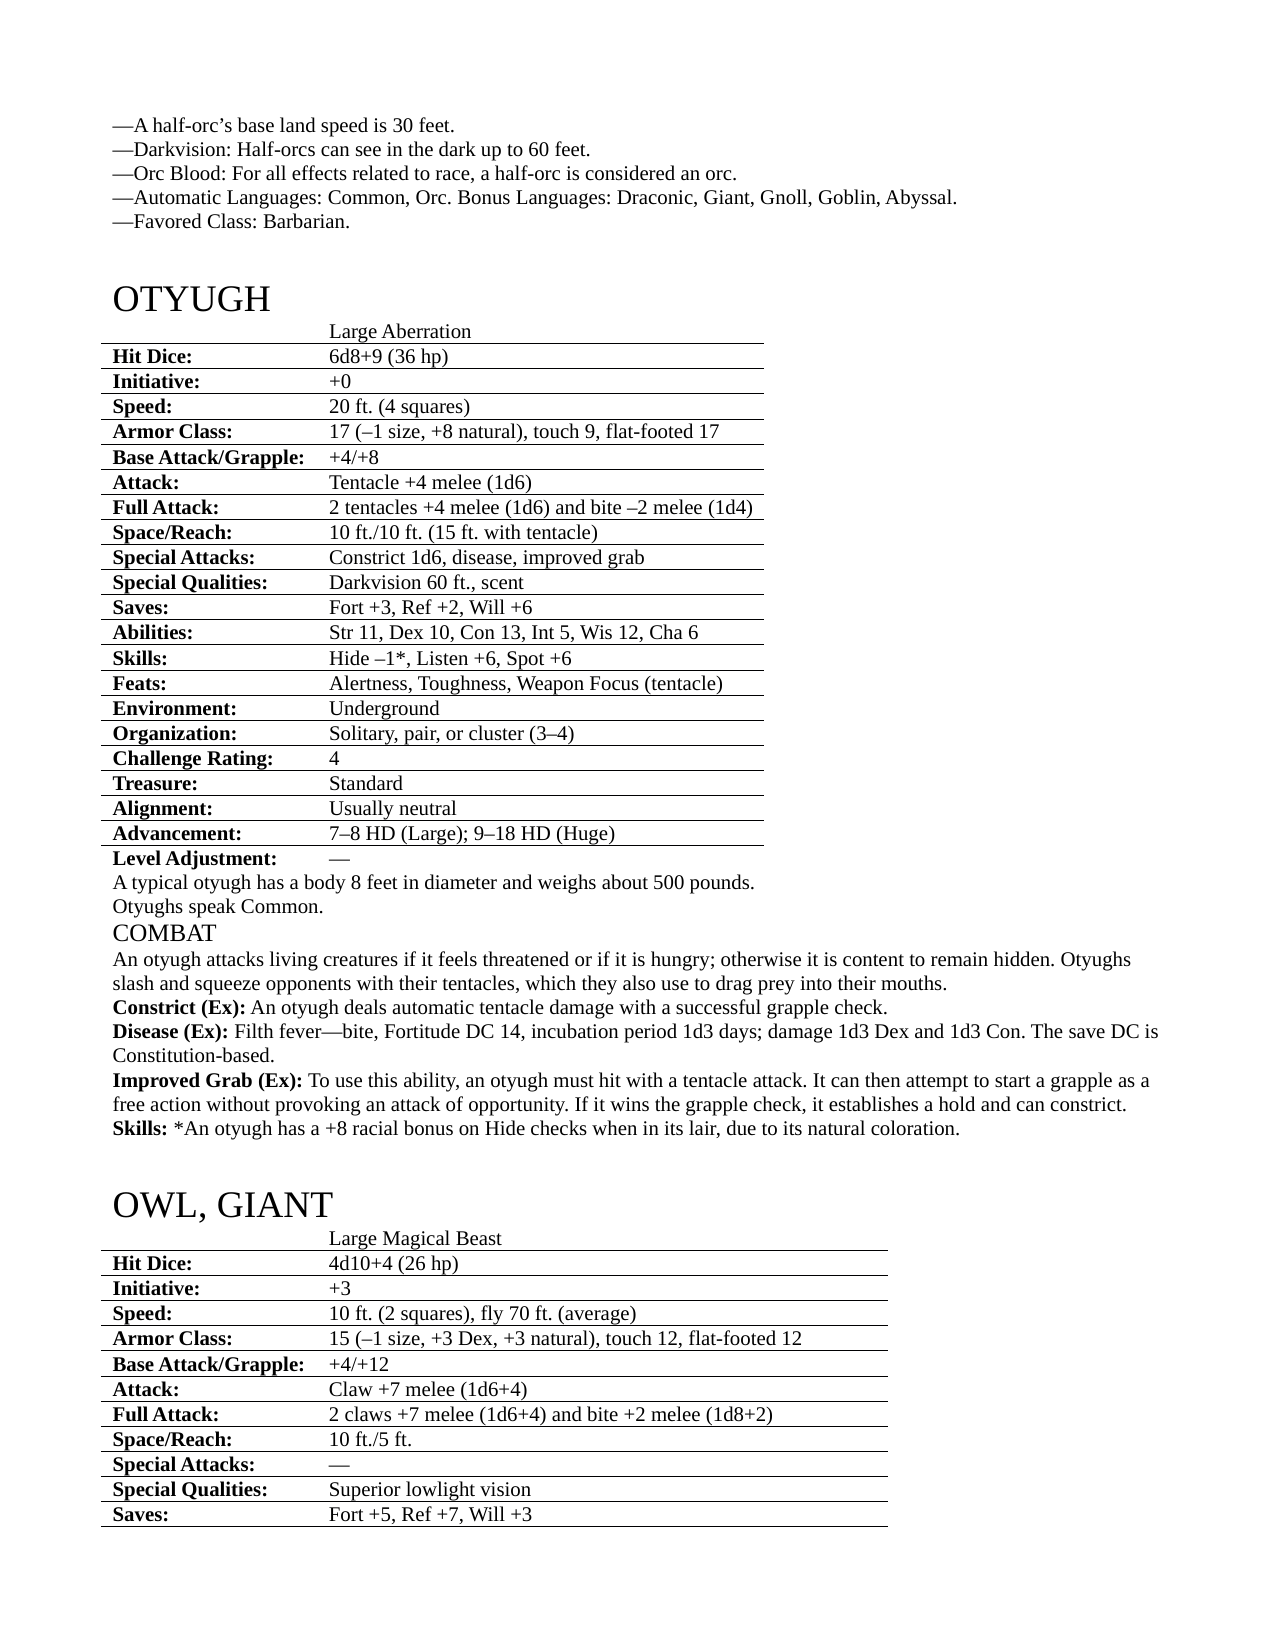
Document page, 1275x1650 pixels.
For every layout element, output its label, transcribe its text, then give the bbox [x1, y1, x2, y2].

table_cell Advancement: [101, 821, 318, 845]
table_cell +3 [318, 1276, 888, 1300]
table_cell Organization: [101, 721, 318, 745]
table_cell Base Attack/Grapple: [101, 445, 318, 469]
table_cell Special Attacks: [101, 545, 318, 569]
table_cell 4d10+4 (26 hp) [318, 1251, 888, 1275]
table_cell 7–8 HD (Large); 9–18 HD (Huge) [318, 821, 764, 845]
table_cell Full Attack: [101, 495, 318, 519]
table_cell Space/Reach: [101, 520, 318, 544]
text Disease (Ex): Filth fever—bite, Fortitude DC 14, incubation period 1d3 days; damage 1d3 Dex and 1d3 Con. The save DC is Constitution-based. [112, 1019, 1162, 1067]
text An otyugh attacks living creatures if it feels threatened or if it is hungry; otherwise it is content to remain hidden. Otyughs slash and squeeze opponents with their tentacles, which they also use to drag prey into their mouths. [112, 947, 1162, 995]
text —Automatic Languages: Common, Orc. Bonus Languages: Draconic, Giant, Gnoll, Goblin, Abyssal. [112, 185, 1162, 209]
table_cell Armor Class: [101, 420, 318, 443]
table_cell 10 ft./5 ft. [318, 1427, 888, 1451]
table_cell Hit Dice: [101, 1251, 317, 1275]
table_cell Underground [318, 696, 764, 720]
table_cell +4/+8 [318, 445, 764, 469]
table_cell Saves: [101, 595, 318, 619]
text OTYUGH [112, 276, 1162, 319]
table_cell Speed: [101, 1301, 317, 1325]
table_cell Alignment: [101, 796, 318, 820]
table_cell +0 [318, 369, 764, 393]
text A typical otyugh has a body 8 feet in diameter and weighs about 500 pounds. [112, 870, 1162, 894]
table_cell Base Attack/Grapple: [101, 1351, 317, 1376]
table_cell Armor Class: [101, 1326, 317, 1350]
table_cell Initiative: [101, 1276, 317, 1300]
table_cell Constrict 1d6, disease, improved grab [318, 545, 764, 569]
table_cell 15 (–1 size, +3 Dex, +3 natural), touch 12, flat-footed 12 [318, 1326, 888, 1350]
table_cell Attack: [101, 1377, 317, 1401]
table_cell 4 [318, 746, 764, 770]
table_cell Solitary, pair, or cluster (3–4) [318, 721, 764, 745]
table_cell Initiative: [101, 369, 318, 393]
table_cell Level Adjustment: [101, 846, 318, 870]
text —Darkvision: Half-orcs can see in the dark up to 60 feet. [112, 137, 1162, 161]
table_cell Superior lowlight vision [318, 1477, 888, 1501]
table_cell Full Attack: [101, 1402, 317, 1426]
table_cell Special Attacks: [101, 1452, 317, 1476]
table_cell — [318, 846, 764, 870]
text Skills: *An otyugh has a +8 racial bonus on Hide checks when in its lair, due to its natural coloration. [112, 1116, 1162, 1140]
table_cell Attack: [101, 470, 318, 494]
text Constrict (Ex): An otyugh deals automatic tentacle damage with a successful grapple check. [112, 995, 1162, 1019]
table_cell Darkvision 60 ft., scent [318, 570, 764, 594]
table_cell +4/+12 [318, 1351, 888, 1376]
text COMBAT [112, 918, 1162, 947]
table_cell 2 tentacles +4 melee (1d6) and bite –2 melee (1d4) [318, 495, 764, 519]
table_cell Fort +5, Ref +7, Will +3 [318, 1502, 888, 1526]
table_cell — [318, 1452, 888, 1476]
table_cell 20 ft. (4 squares) [318, 394, 764, 418]
table_cell Hit Dice: [101, 344, 318, 368]
table_cell Str 11, Dex 10, Con 13, Int 5, Wis 12, Cha 6 [318, 620, 764, 644]
table_cell Space/Reach: [101, 1427, 317, 1451]
table_cell 2 claws +7 melee (1d6+4) and bite +2 melee (1d8+2) [318, 1402, 888, 1426]
table_cell Special Qualities: [101, 570, 318, 594]
table_cell 6d8+9 (36 hp) [318, 344, 764, 368]
table_cell Feats: [101, 671, 318, 694]
text —A half-orc’s base land speed is 30 feet. [112, 112, 1162, 137]
table_header Large Aberration [318, 319, 764, 343]
table_cell Standard [318, 771, 764, 795]
text Otyughs speak Common. [112, 894, 1162, 918]
table_cell 10 ft./10 ft. (15 ft. with tentacle) [318, 520, 764, 544]
table_cell 17 (–1 size, +8 natural), touch 9, flat-footed 17 [318, 420, 764, 443]
table_cell Saves: [101, 1502, 317, 1526]
table_cell Hide –1*, Listen +6, Spot +6 [318, 645, 764, 669]
text —Favored Class: Barbarian. [112, 209, 1162, 233]
table_cell Claw +7 melee (1d6+4) [318, 1377, 888, 1401]
table_cell Challenge Rating: [101, 746, 318, 770]
table_cell Usually neutral [318, 796, 764, 820]
table_cell Alertness, Toughness, Weapon Focus (tentacle) [318, 671, 764, 694]
table_cell Fort +3, Ref +2, Will +6 [318, 595, 764, 619]
table_header Large Magical Beast [318, 1226, 888, 1250]
table_cell Environment: [101, 696, 318, 720]
table_cell 10 ft. (2 squares), fly 70 ft. (average) [318, 1301, 888, 1325]
text —Orc Blood: For all effects related to race, a half-orc is considered an orc. [112, 161, 1162, 185]
text Improved Grab (Ex): To use this ability, an otyugh must hit with a tentacle attack. It can then attempt to start a grapple as a free action without provoking an attack of opportunity. If it wins the grapple check, it establishes a hold and can constrict. [112, 1067, 1162, 1116]
table_cell Speed: [101, 394, 318, 418]
table_header [101, 1226, 317, 1250]
text OWL, GIANT [112, 1183, 1162, 1226]
table_cell Special Qualities: [101, 1477, 317, 1501]
table_cell Skills: [101, 645, 318, 669]
table_header [101, 319, 318, 343]
table_cell Treasure: [101, 771, 318, 795]
table_cell Tentacle +4 melee (1d6) [318, 470, 764, 494]
table_cell Abilities: [101, 620, 318, 644]
